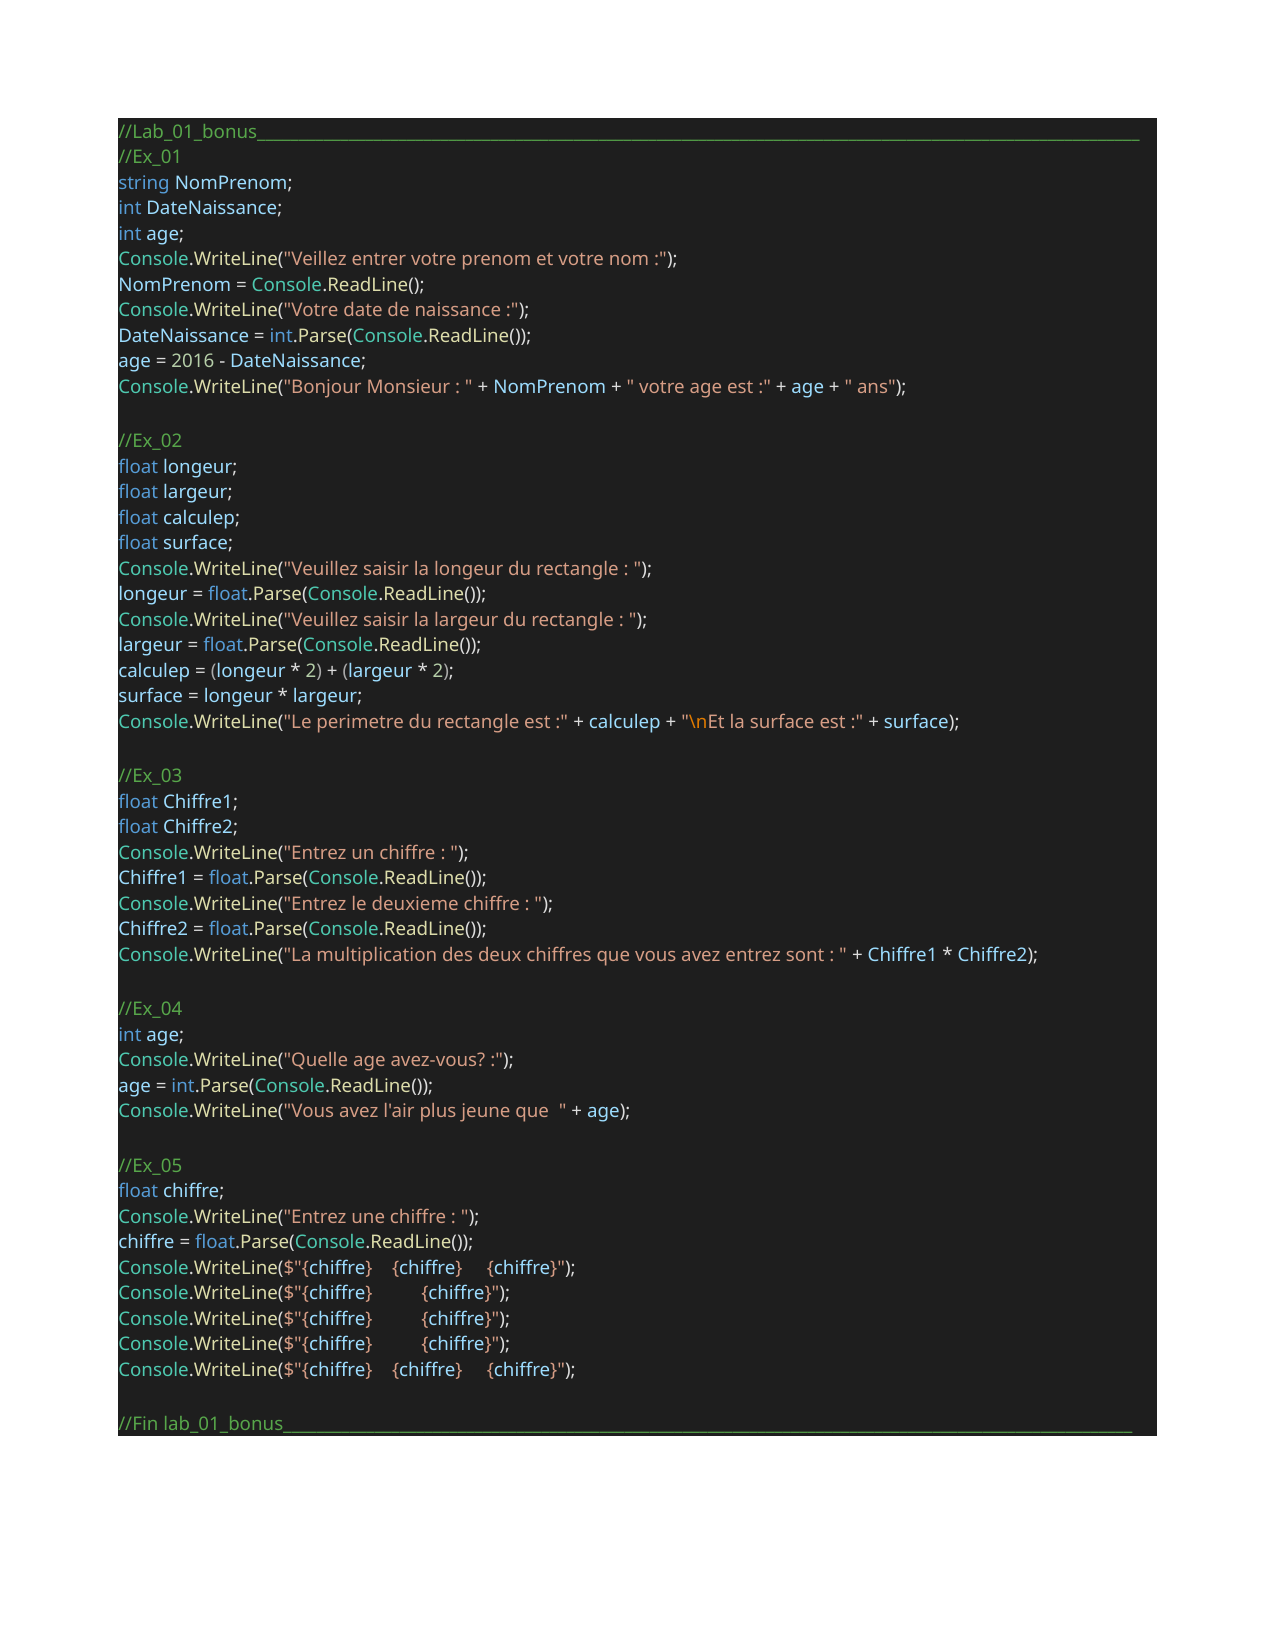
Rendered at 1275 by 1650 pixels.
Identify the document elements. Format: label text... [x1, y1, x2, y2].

text //Lab_01_bonus__________________________________________________________________________________________________________ //Ex_01 string NomPrenom; int DateNaissance; int age; Console.WriteLine("Veillez entrer votre prenom et votre nom :"); NomPrenom = Console.ReadLine(); Console.WriteLine("Votre date de naissance :"); DateNaissance = int.Parse(Console.ReadLine()); age = 2016 - DateNaissance; Console.WriteLine("Bonjour Monsieur : " + NomPrenom + " votre age est :" + age + " ans"); //Ex_02 float longeur; float largeur; float calculep; float surface; Console.WriteLine("Veuillez saisir la longeur du rectangle : "); longeur = float.Parse(Console.ReadLine()); Console.WriteLine("Veuillez saisir la largeur du rectangle : "); largeur = float.Parse(Console.ReadLine()); calculep = (longeur * 2) + (largeur * 2); surface = longeur * largeur; Console.WriteLine("Le perimetre du rectangle est :" + calculep + "\nEt la surface est :" + surface); //Ex_03 float Chiffre1; float Chiffre2; Console.WriteLine("Entrez un chiffre : "); Chiffre1 = float.Parse(Console.ReadLine()); Console.WriteLine("Entrez le deuxieme chiffre : "); Chiffre2 = float.Parse(Console.ReadLine()); Console.WriteLine("La multiplication des deux chiffres que vous avez entrez sont : " + Chiffre1 * Chiffre2); //Ex_04 int age; Console.WriteLine("Quelle age avez-vous? :"); age = int.Parse(Console.ReadLine()); Console.WriteLine("Vous avez l'air plus jeune que " + age); //Ex_05 float chiffre; Console.WriteLine("Entrez une chiffre : "); chiffre = float.Parse(Console.ReadLine()); Console.WriteLine($"{chiffre} {chiffre} {chiffre}"); Console.WriteLine($"{chiffre} {chiffre}"); Console.WriteLine($"{chiffre} {chiffre}"); Console.WriteLine($"{chiffre} {chiffre}"); Console.WriteLine($"{chiffre} {chiffre} {chiffre}"); //Fin lab_01_bonus______________________________________________________________________________________________________ [118, 118, 1157, 1436]
